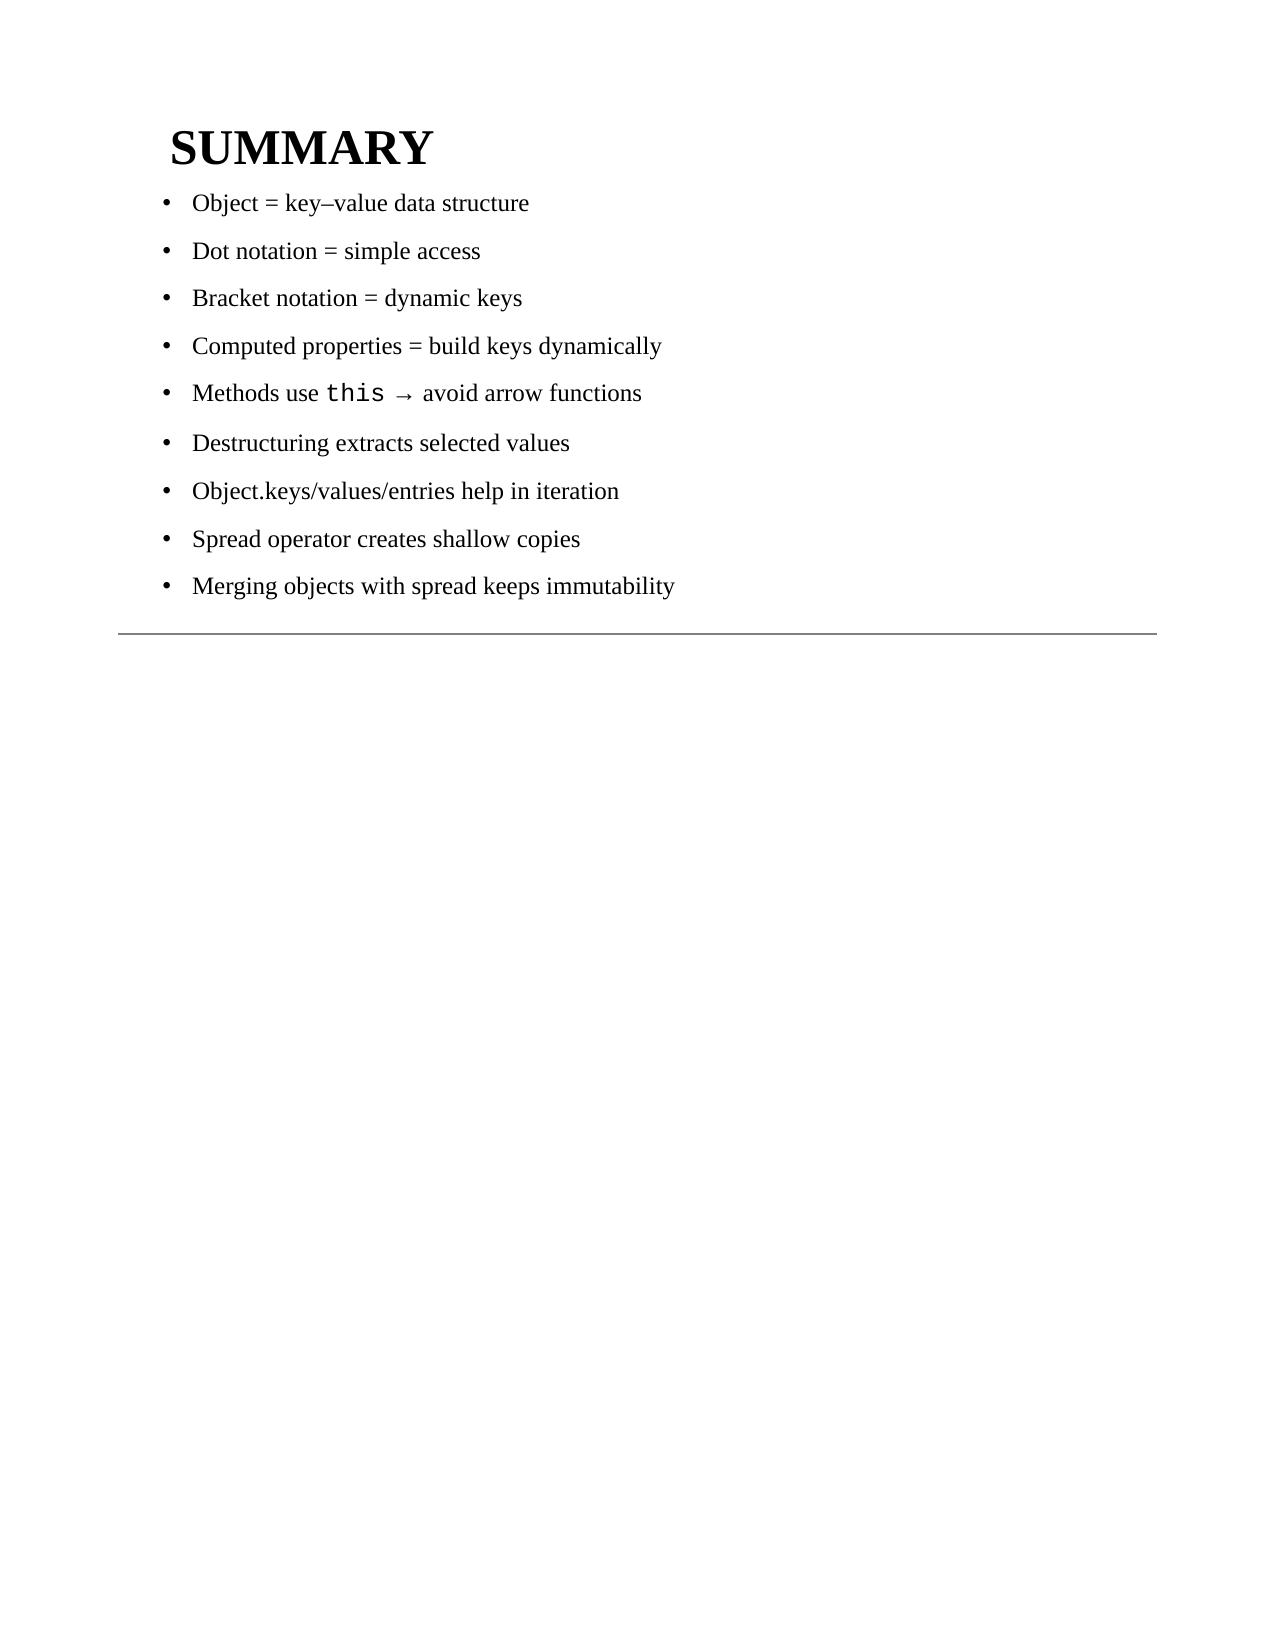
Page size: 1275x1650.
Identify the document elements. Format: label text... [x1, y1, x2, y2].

subtitle 🏁 SUMMARY [118, 118, 1157, 176]
list Bracket notation = dynamic keys [162, 283, 1157, 312]
list Object = key–value data structure [162, 188, 1157, 217]
list Computed properties = build keys dynamically [162, 331, 1157, 360]
list Object.keys/values/entries help in iteration [162, 476, 1157, 505]
list Destructuring extracts selected values [162, 428, 1157, 457]
list Spread operator creates shallow copies [162, 524, 1157, 552]
list Methods use this → avoid arrow functions [162, 378, 1157, 409]
list Merging objects with spread keeps immutability [162, 571, 1157, 600]
list Dot notation = simple access [162, 236, 1157, 264]
